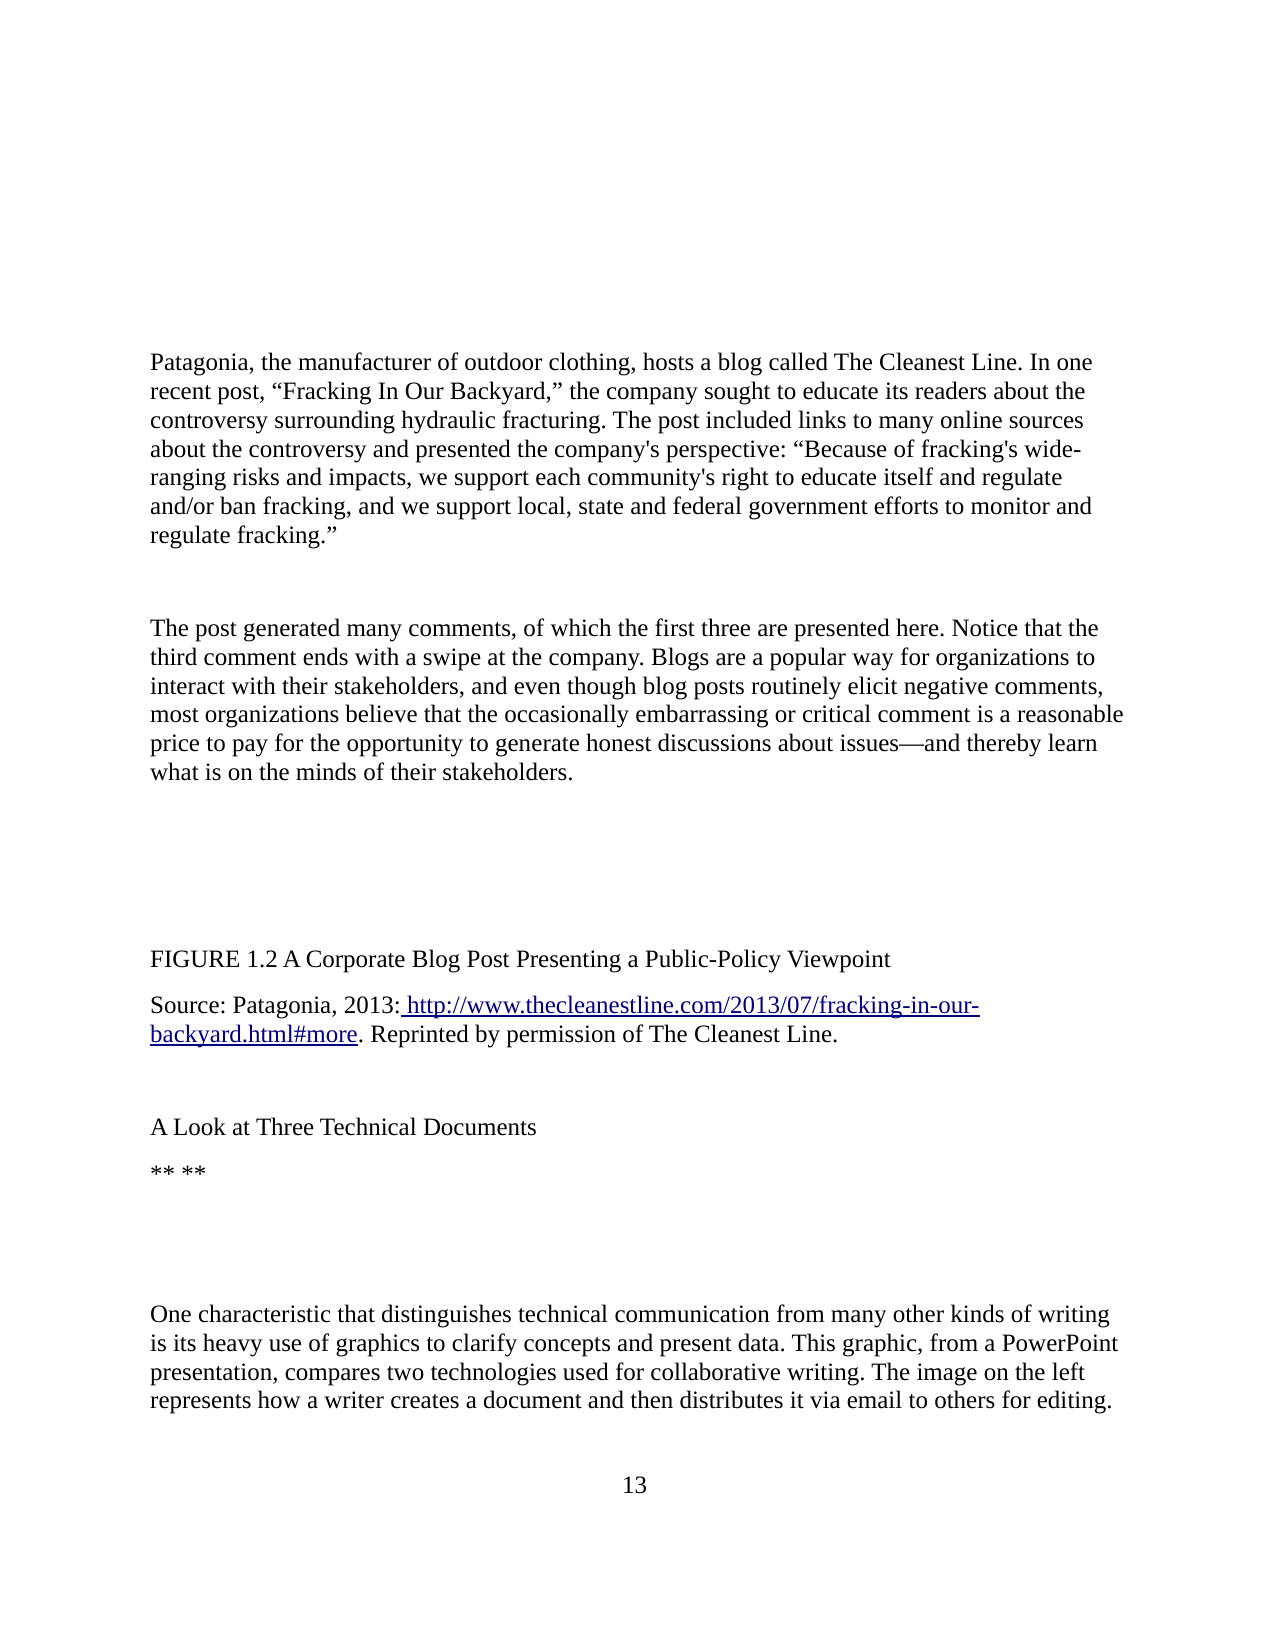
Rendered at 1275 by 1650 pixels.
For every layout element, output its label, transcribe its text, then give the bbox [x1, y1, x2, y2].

table_cell [150, 216, 637, 245]
text A Look at Three Technical Documents [150, 1112, 1125, 1141]
text Source: Patagonia, 2013: http://www.thecleanestline.com/2013/07/fracking-in-our-backyard.html#more. Reprinted by permission of The Cleanest Line. [150, 990, 1125, 1048]
table_header [638, 188, 1125, 216]
text Patagonia, the manufacturer of outdoor clothing, hosts a blog called The Cleanest Line. In one recent post, “Fracking In Our Backyard,” the company sought to educate its readers about the controversy sur­rounding hydraulic fracturing. The post included links to many online sources about the controversy and presented the company's perspective: “Because of fracking's wide-ranging risks and impacts, we support each community's right to educate itself and regulate and/or ban fracking, and we support local, state and federal government efforts to monitor and regulate fracking.” [150, 347, 1125, 549]
text ** ** [150, 1159, 1125, 1188]
text One characteristic that distin­guishes technical communication from many other kinds of writing is its heavy use of graphics to clarify concepts and present data. This graphic, from a PowerPoint presen­tation, compares two technologies used for collaborative writing. The image on the left represents how a writer creates a document and then distributes it via email to others for editing. [150, 1299, 1125, 1414]
table_header [150, 188, 637, 216]
table_cell [638, 216, 1125, 245]
text FIGURE 1.2 A Corporate Blog Post Presenting a Public-Policy Viewpoint [150, 944, 1125, 972]
text The post generated many comments, of which the first three are presented here. Notice that the third comment ends with a swipe at the company. Blogs are a popular way for organizations to interact with their stakeholders, and even though blog posts routinely elicit negative comments, most organizations believe that the occasionally embarrassing or critical comment is a reasonable price to pay for the opportunity to gen­erate honest discussions about issues—and thereby learn what is on the minds of their stakeholders. [150, 613, 1125, 786]
